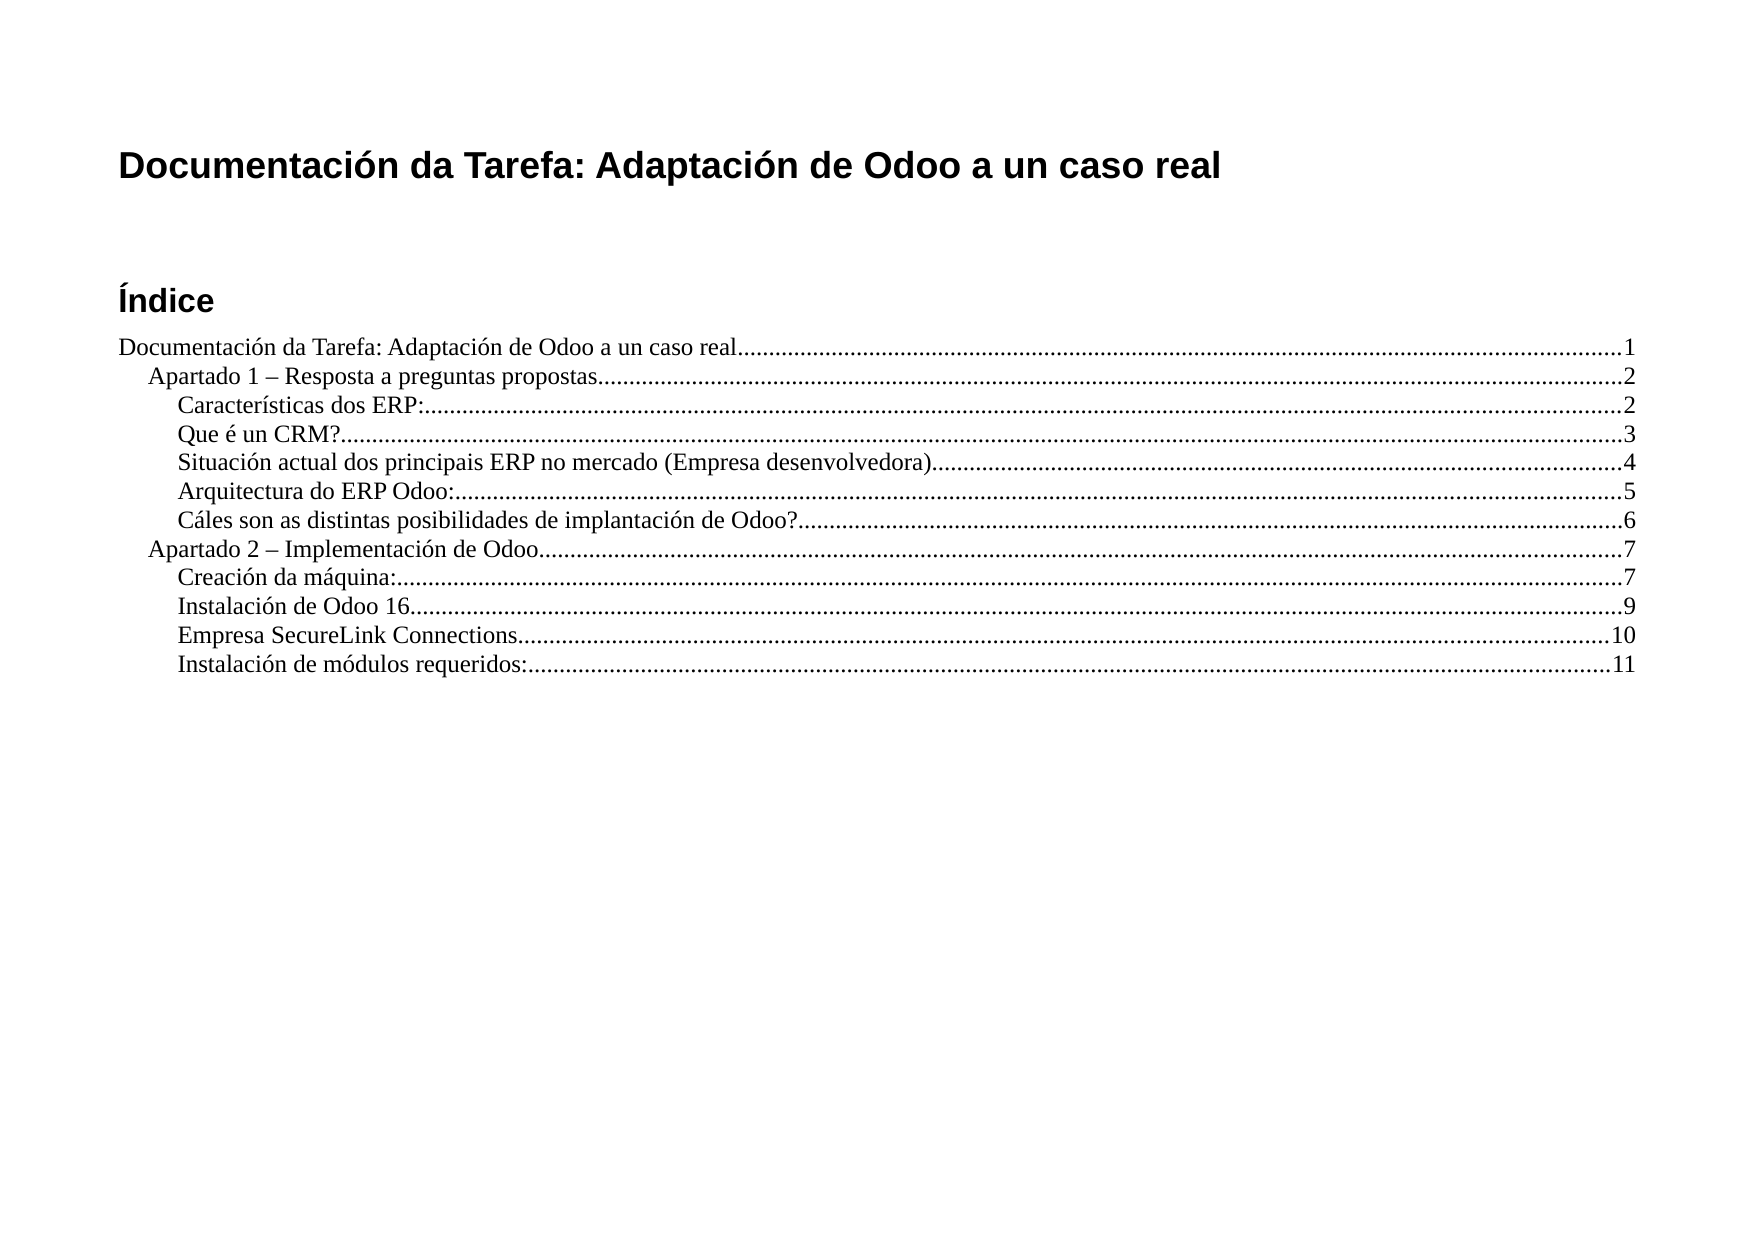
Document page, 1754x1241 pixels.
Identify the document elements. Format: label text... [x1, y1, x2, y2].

text Instalación de módulos requeridos: 11 [177, 649, 1636, 677]
text Situación actual dos principais ERP no mercado (Empresa desenvolvedora) 4 [177, 447, 1636, 476]
text Apartado 2 – Implementación de Odoo 7 [148, 534, 1636, 562]
subtitle Documentación da Tarefa: Adaptación de Odoo a un caso real [118, 143, 1636, 186]
text Características dos ERP: 2 [177, 390, 1636, 419]
text Cáles son as distintas posibilidades de implantación de Odoo? 6 [177, 505, 1636, 534]
text Apartado 1 – Resposta a preguntas propostas 2 [148, 361, 1636, 390]
text Arquitectura do ERP Odoo: 5 [177, 476, 1636, 505]
text Instalación de Odoo 16 9 [177, 591, 1636, 620]
text Que é un CRM? 3 [177, 419, 1636, 447]
text Creación da máquina: 7 [177, 562, 1636, 591]
text Empresa SecureLink Connections 10 [177, 620, 1636, 649]
text Documentación da Tarefa: Adaptación de Odoo a un caso real 1 [118, 332, 1636, 361]
subtitle Índice [118, 281, 1636, 320]
